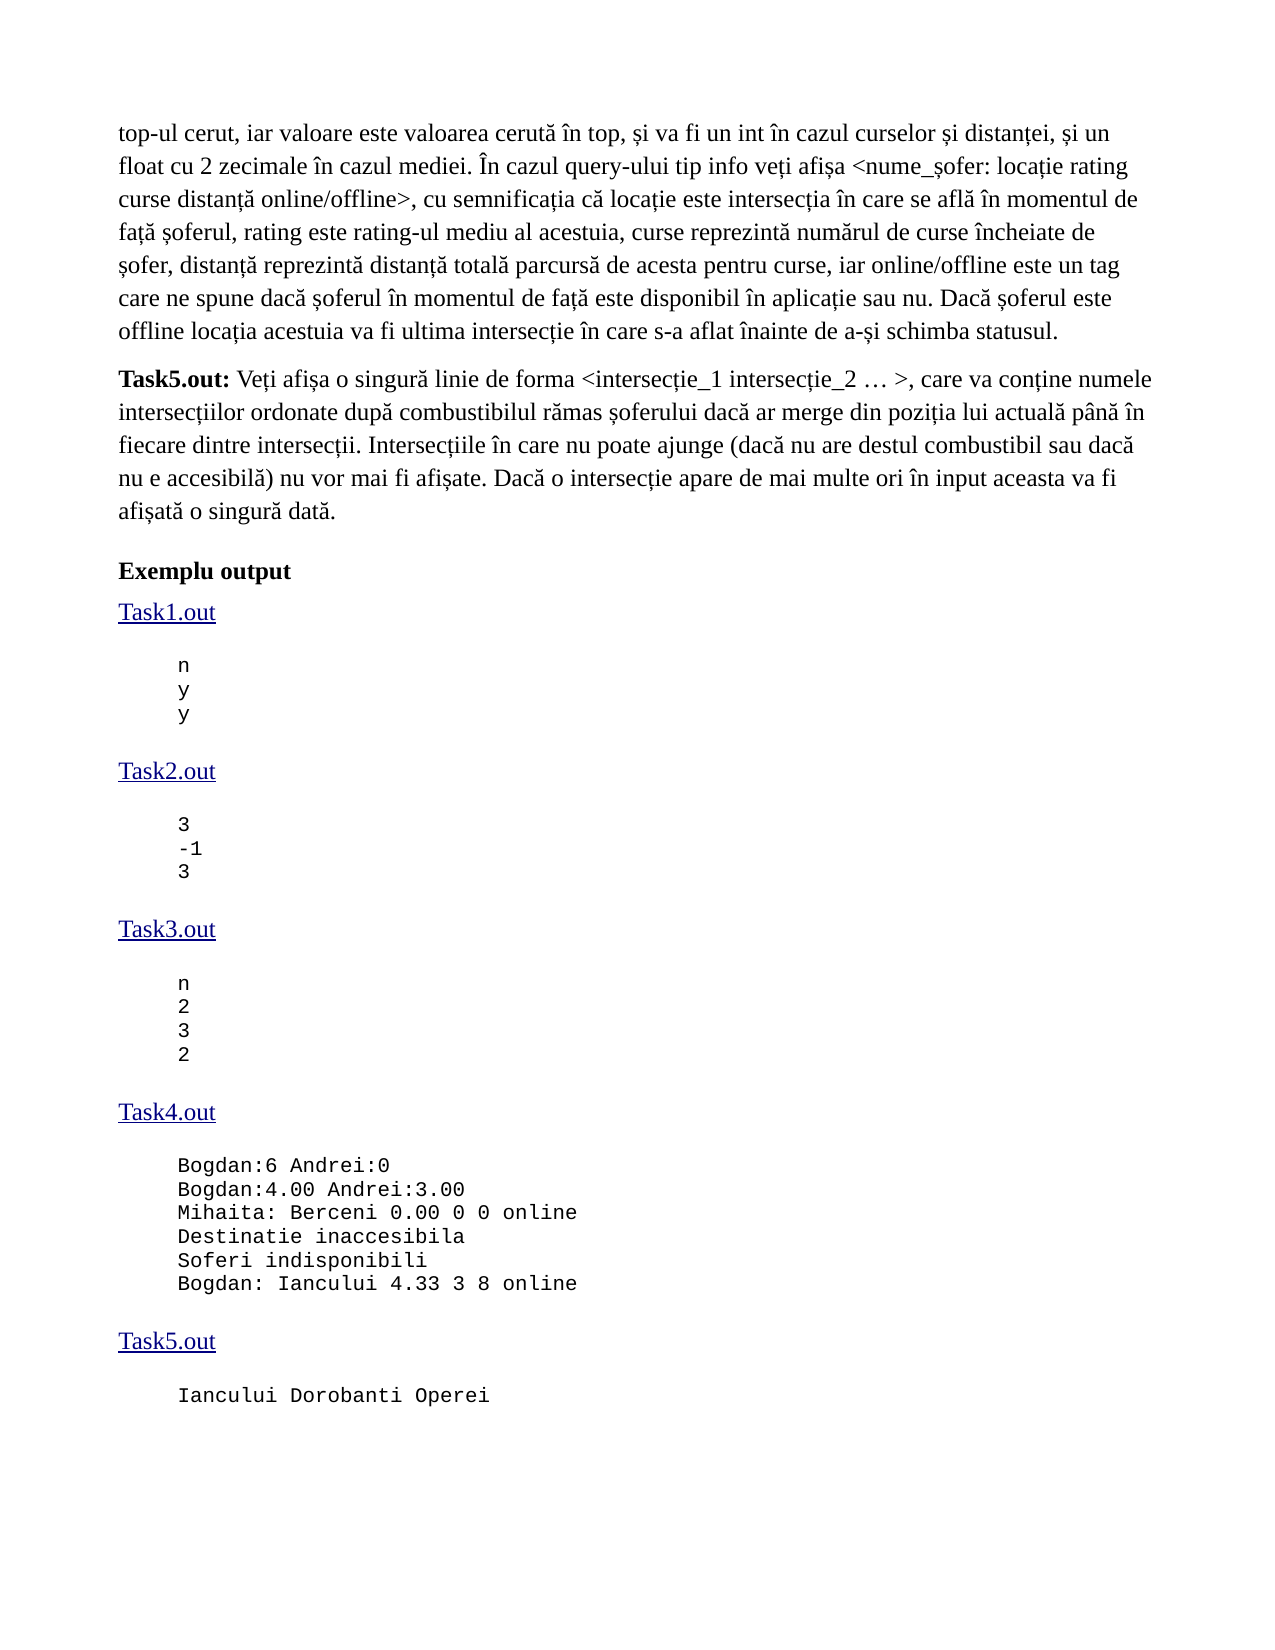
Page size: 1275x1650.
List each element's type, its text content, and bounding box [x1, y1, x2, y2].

text 3 [177, 861, 1157, 885]
text n [177, 656, 1157, 679]
text top-ul cerut, iar valoare este valoarea cerută în top, și va fi un int în cazul curselor și distanței, și un float cu 2 zecimale în cazul mediei. În cazul query-ului tip info veți afișa <nume_șofer: locație rating curse distanță online/offline>, cu semnificația că locație este intersecția în care se află în momentul de față șoferul, rating este rating-ul mediu al acestuia, curse reprezintă numărul de curse încheiate de șofer, distanță reprezintă distanță totală parcursă de acesta pentru curse, iar online/offline este un tag care ne spune dacă șoferul în momentul de față este disponibil în aplicație sau nu. Dacă șoferul este offline locația acestuia va fi ultima intersecție în care s-a aflat înainte de a-și schimba statusul. [118, 118, 1157, 345]
subtitle Task5.out [118, 1326, 1157, 1355]
subtitle Task1.out [118, 597, 1157, 626]
text Bogdan: Iancului 4.33 3 8 online [177, 1273, 1157, 1297]
text Bogdan:6 Andrei:0 [177, 1155, 1157, 1179]
subtitle Task3.out [118, 914, 1157, 943]
text Iancului Dorobanti Operei [177, 1385, 1157, 1408]
subtitle Task4.out [118, 1097, 1157, 1126]
text Soferi indisponibili [177, 1250, 1157, 1273]
text n [177, 973, 1157, 996]
text Mihaita: Berceni 0.00 0 0 online [177, 1202, 1157, 1226]
text y [177, 679, 1157, 703]
text Task5.out: Veți afișa o singură linie de forma <intersecție_1 intersecție_2 … >, care va conține numele intersecțiilor ordonate după combustibilul rămas șoferului dacă ar merge din poziția lui actuală până în fiecare dintre intersecții. Intersecțiile în care nu poate ajunge (dacă nu are destul combustibil sau dacă nu e accesibilă) nu vor mai fi afișate. Dacă o intersecție apare de mai multe ori în input aceasta va fi afișată o singură dată. [118, 364, 1157, 525]
subtitle Exemplu output [118, 556, 1157, 585]
text 3 [177, 1020, 1157, 1044]
text y [177, 703, 1157, 726]
text 2 [177, 1044, 1157, 1067]
subtitle Task2.out [118, 756, 1157, 785]
text 3 [177, 814, 1157, 838]
text Bogdan:4.00 Andrei:3.00 [177, 1179, 1157, 1202]
text Destinatie inaccesibila [177, 1226, 1157, 1250]
text 2 [177, 996, 1157, 1020]
text -1 [177, 838, 1157, 861]
